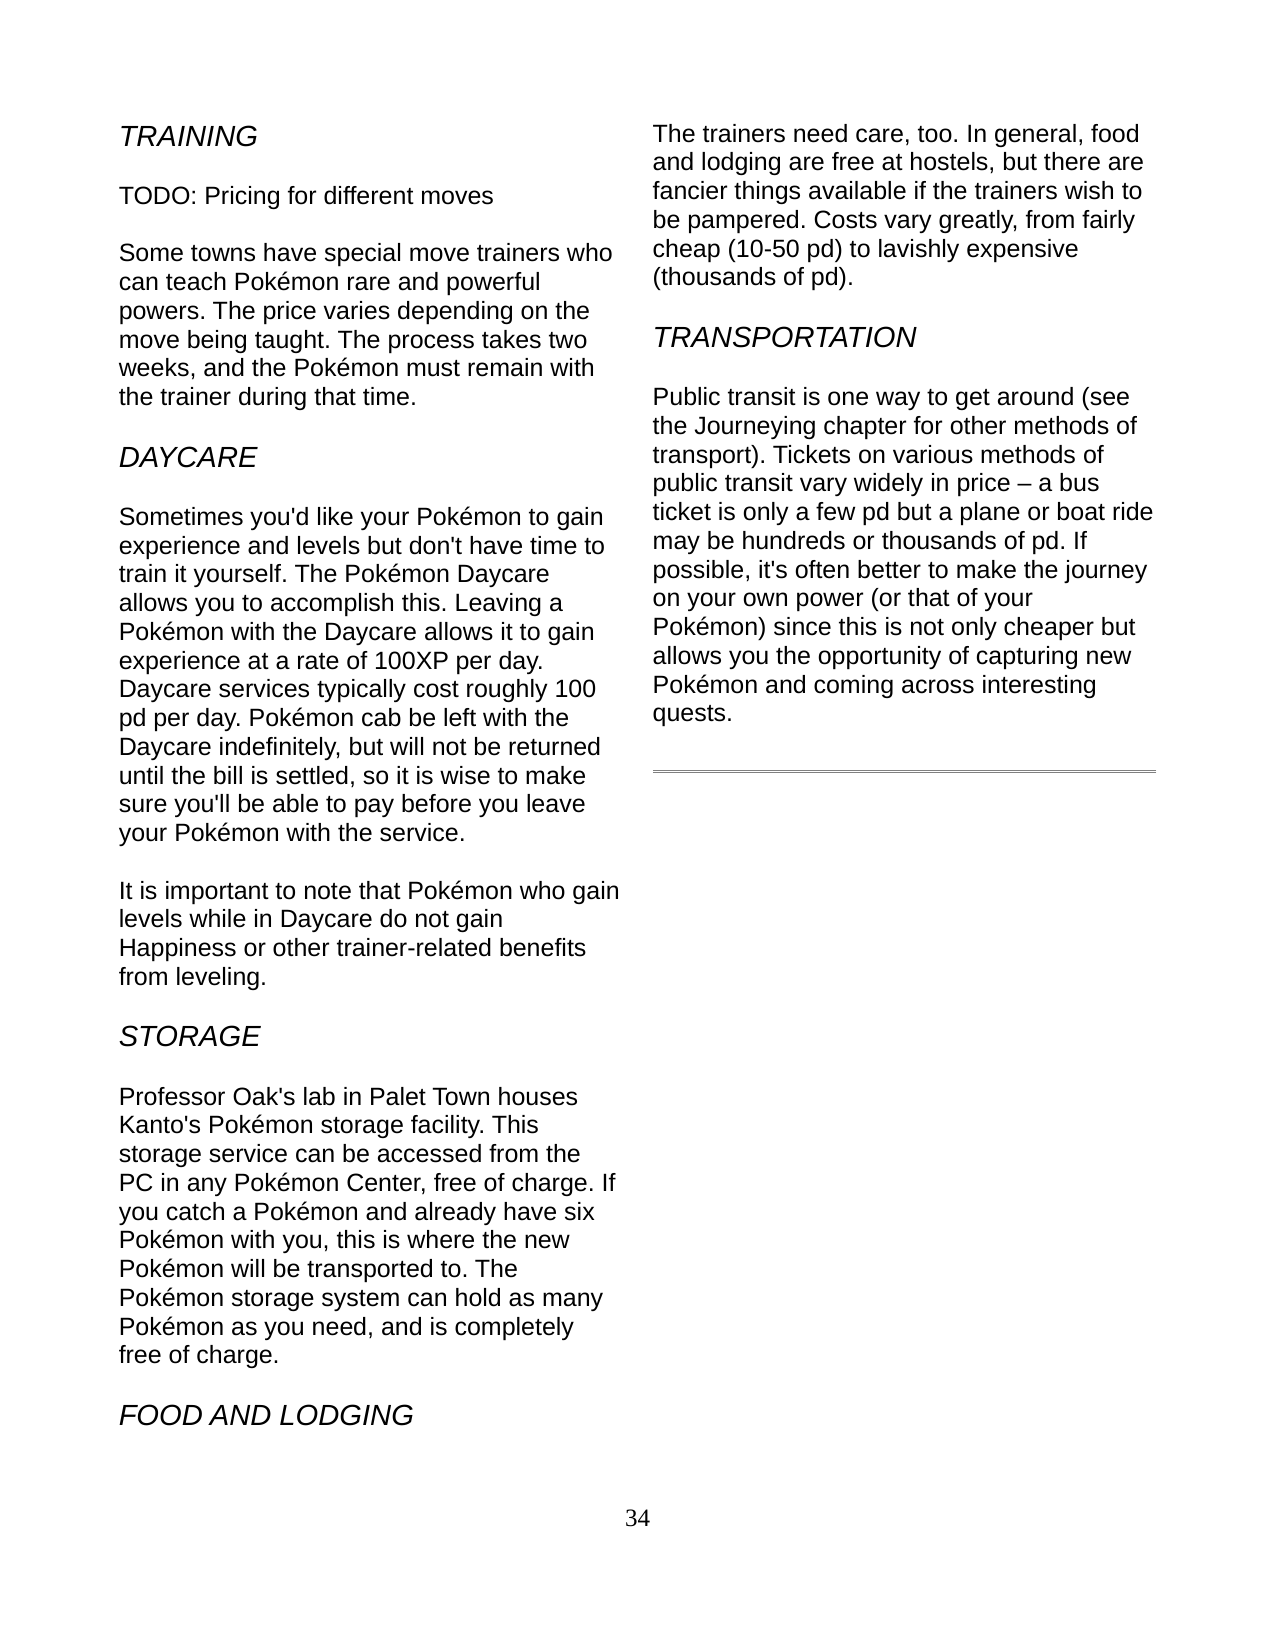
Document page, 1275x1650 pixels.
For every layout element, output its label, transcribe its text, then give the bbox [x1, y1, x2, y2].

text Some towns have special move trainers who can teach Pokémon rare and powerful powers. The price varies depending on the move being taught. The process takes two weeks, and the Pokémon must remain with the trainer during that time. [118, 238, 622, 411]
text Sometimes you'd like your Pokémon to gain experience and levels but don't have time to train it yourself. The Pokémon Daycare allows you to accomplish this. Leaving a Pokémon with the Daycare allows it to gain experience at a rate of 100XP per day. Daycare services typically cost roughly 100 pd per day. Pokémon cab be left with the Daycare indefinitely, but will not be returned until the bill is settled, so it is wise to make sure you'll be able to pay before you leave your Pokémon with the service. [118, 502, 622, 847]
text Public transit is one way to get around (see the Journeying chapter for other methods of transport). Tickets on various methods of public transit vary widely in price – a bus ticket is only a few pd but a plane or boat ride may be hundreds or thousands of pd. If possible, it's often better to make the journey on your own power (or that of your Pokémon) since this is not only cheaper but allows you the opportunity of capturing new Pokémon and coming across interesting quests. [652, 382, 1156, 727]
text It is important to note that Pokémon who gain levels while in Daycare do not gain Happiness or other trainer-related benefits from leveling. [118, 876, 622, 991]
subtitle TRANSPORTATION [652, 320, 1156, 353]
subtitle STORAGE [118, 1019, 622, 1053]
subtitle FOOD AND LODGING [118, 1398, 622, 1431]
subtitle DAYCARE [118, 439, 622, 473]
text Professor Oak's lab in Palet Town houses Kanto's Pokémon storage facility. This storage service can be accessed from the PC in any Pokémon Center, free of charge. If you catch a Pokémon and already have six Pokémon with you, this is where the new Pokémon will be transported to. The Pokémon storage system can hold as many Pokémon as you need, and is completely free of charge. [118, 1082, 622, 1369]
subtitle TRAINING [118, 118, 622, 152]
text The trainers need care, too. In general, food and lodging are free at hostels, but there are fancier things available if the trainers wish to be pampered. Costs vary greatly, from fairly cheap (10-50 pd) to lavishly expensive (thousands of pd). [652, 118, 1156, 291]
text TODO: Pricing for different moves [118, 181, 622, 209]
